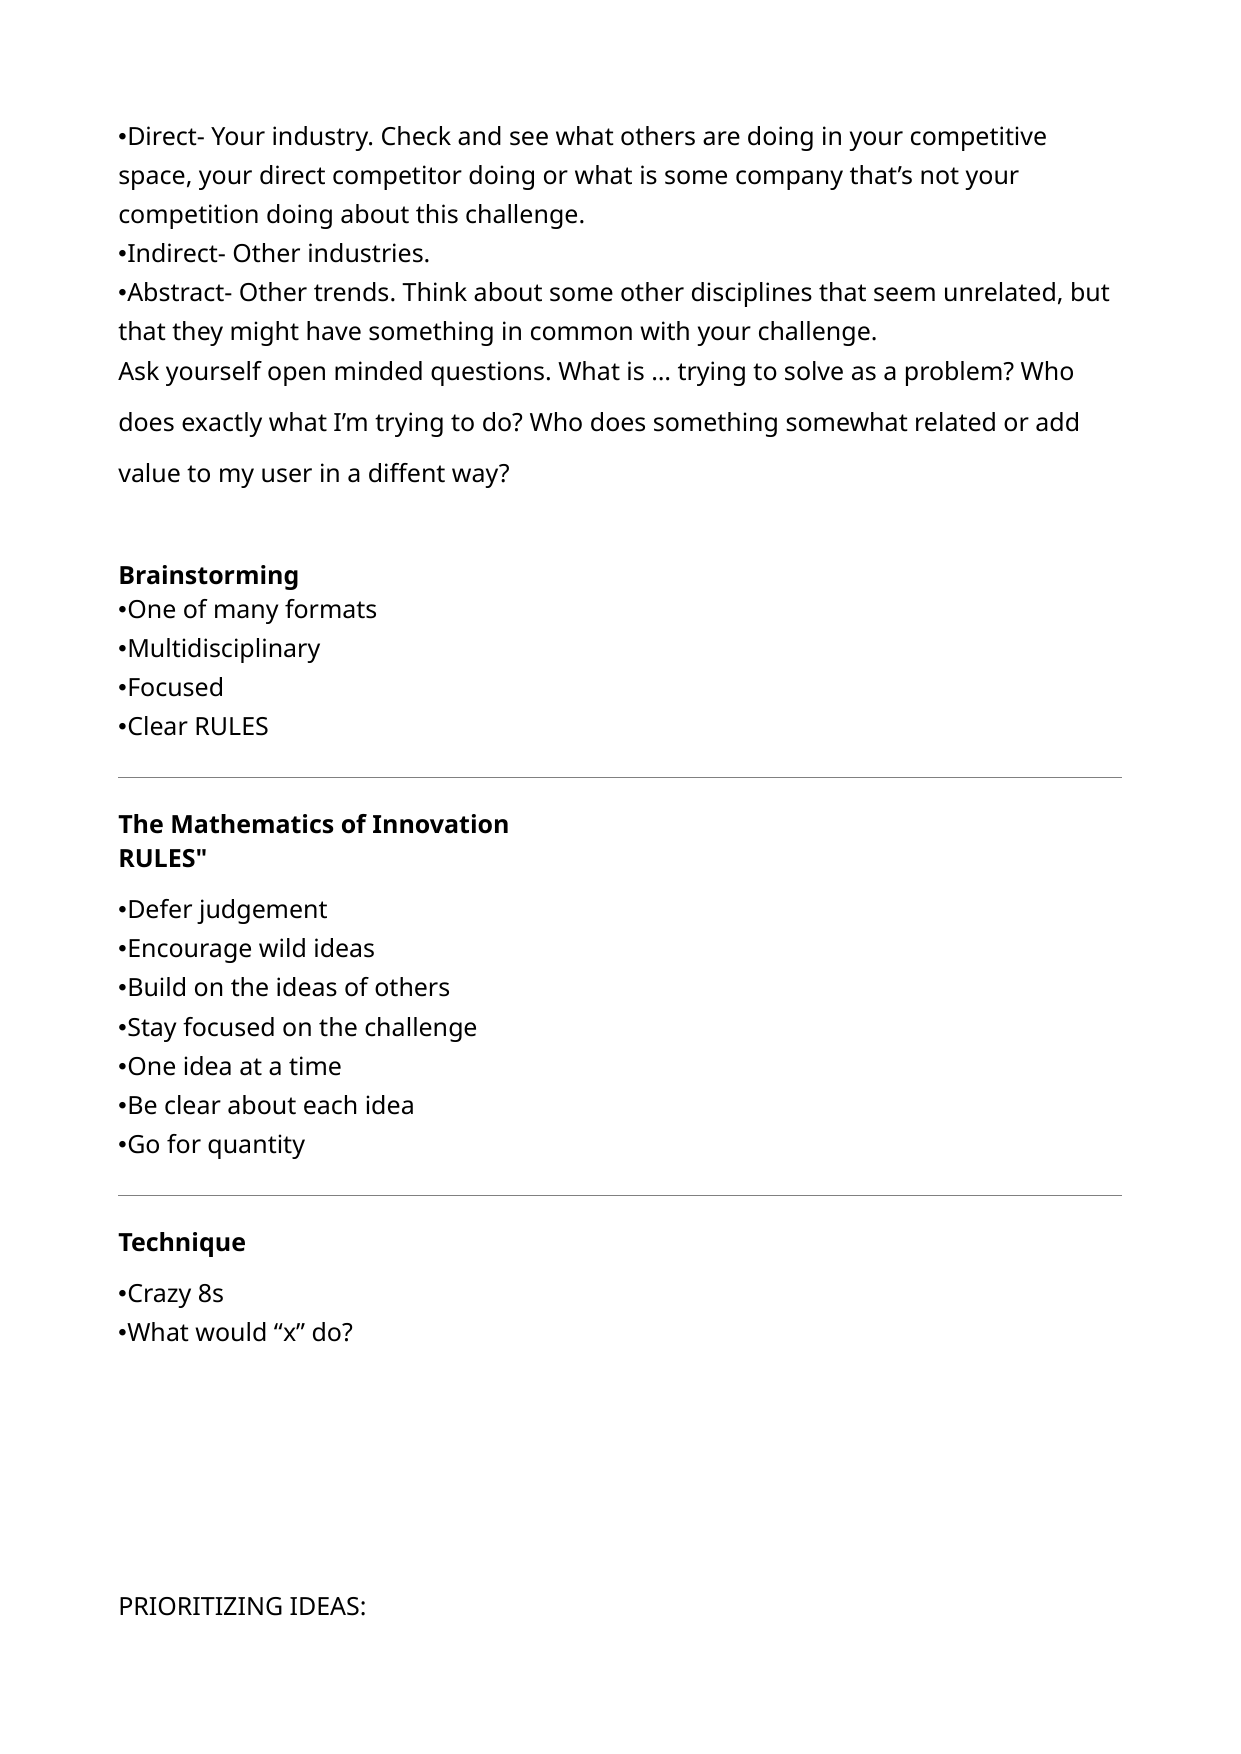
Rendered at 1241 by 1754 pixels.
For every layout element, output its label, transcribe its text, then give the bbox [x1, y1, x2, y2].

list Go for quantity [118, 1127, 1122, 1161]
list Direct- Your industry. Check and see what others are doing in your competitive space, your direct competitor doing or what is some company that’s not your competition doing about this challenge. [118, 118, 1122, 231]
list Indirect- Other industries. [118, 236, 1122, 270]
list Clear RULES [118, 709, 1122, 743]
list Focused [118, 670, 1122, 704]
subtitle The Mathematics of Innovation [118, 807, 1122, 841]
list Defer judgement [118, 892, 1122, 926]
list Encourage wild ideas [118, 931, 1122, 965]
text Technique [118, 1224, 1122, 1259]
list Stay focused on the challenge [118, 1009, 1122, 1043]
list Crazy 8s [118, 1276, 1122, 1310]
text Ask yourself open minded questions. What is … trying to solve as a problem? Who does exactly what I’m trying to do? Who does something somewhat related or add value to my user in a diffent way? [118, 353, 1122, 489]
list What would “x” do? [118, 1315, 1122, 1349]
subtitle Brainstorming [118, 557, 1122, 591]
list Abstract- Other trends. Think about some other disciplines that seem unrelated, but that they might have something in common with your challenge. [118, 275, 1122, 348]
list Multidisciplinary [118, 631, 1122, 664]
list Build on the ideas of others [118, 970, 1122, 1004]
text RULES" [118, 841, 1122, 875]
list One idea at a time [118, 1048, 1122, 1082]
list One of many formats [118, 591, 1122, 625]
list Be clear about each idea [118, 1088, 1122, 1122]
text PRIORITIZING IDEAS: [118, 1589, 1122, 1623]
